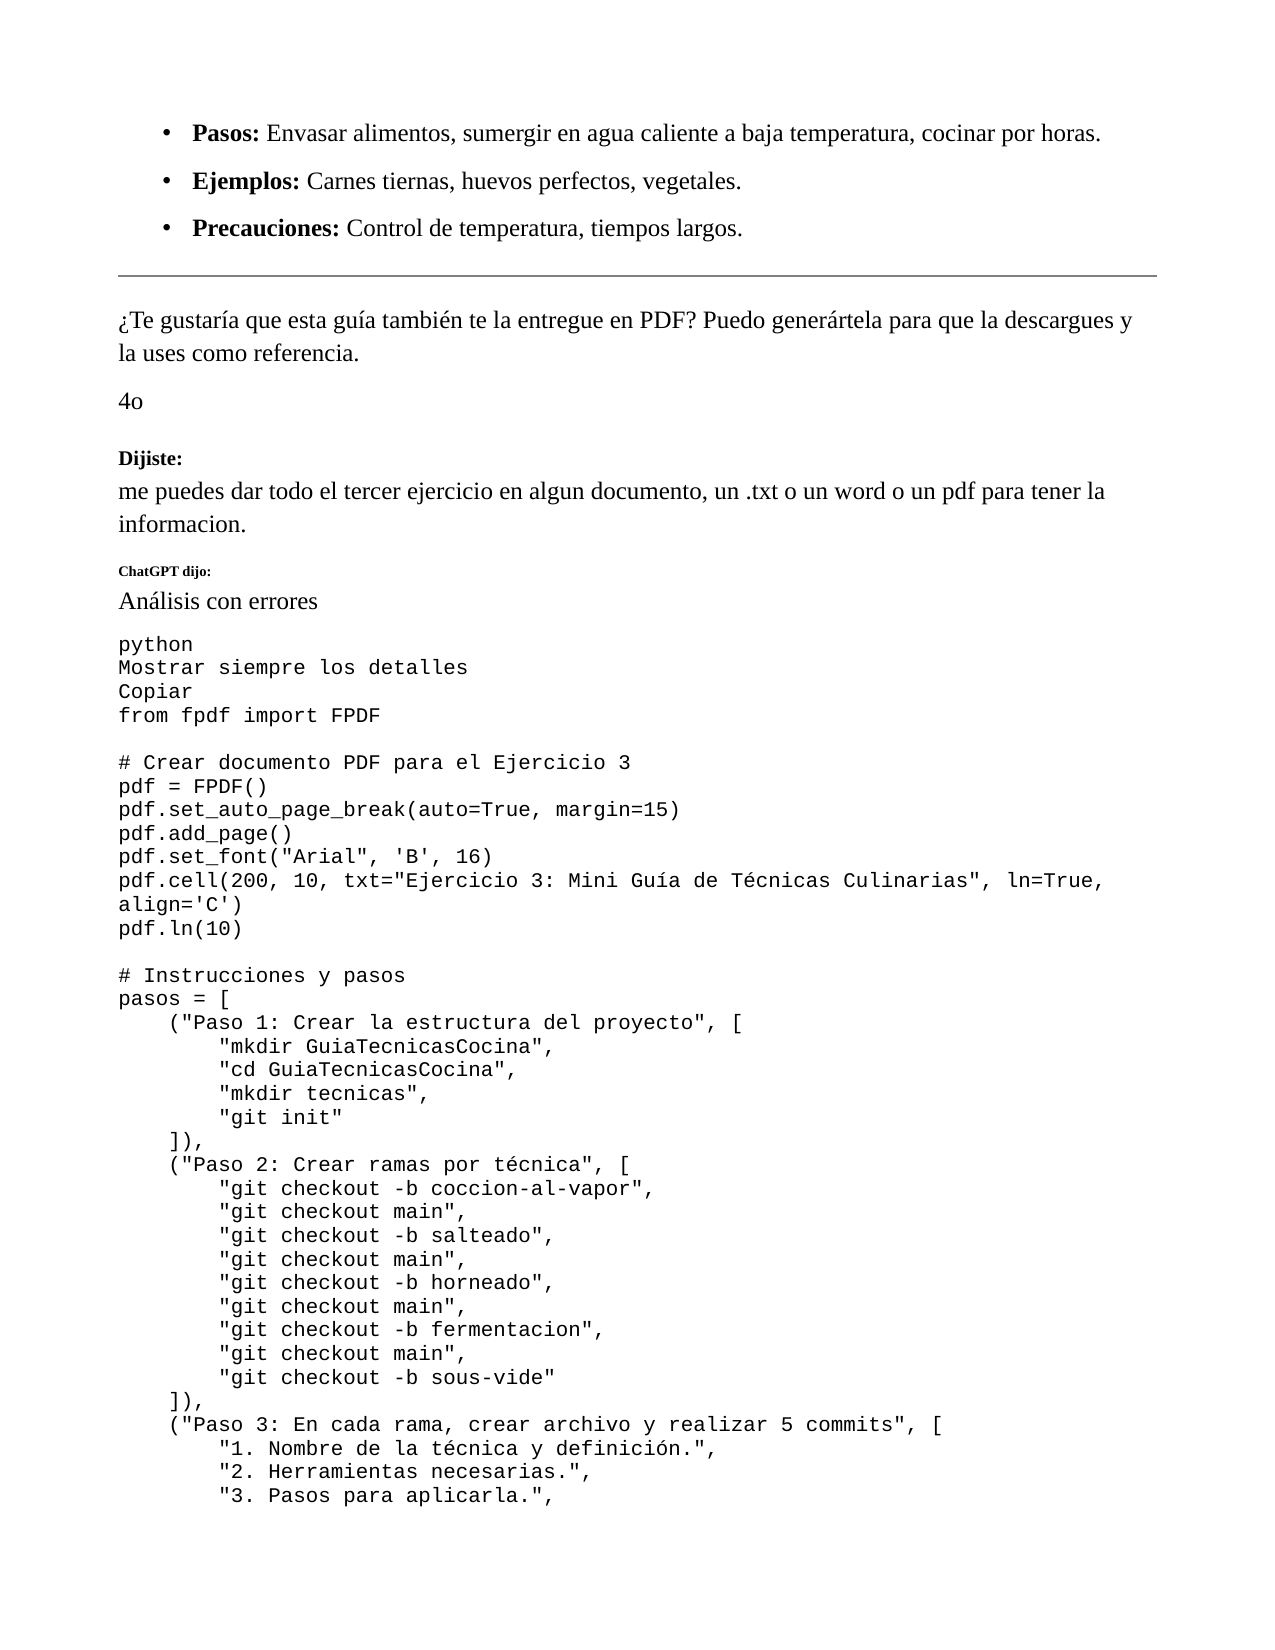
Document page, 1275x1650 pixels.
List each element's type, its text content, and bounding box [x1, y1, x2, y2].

text 4o [118, 386, 1157, 414]
text ("Paso 2: Crear ramas por técnica", [ [118, 1154, 1157, 1178]
text "git checkout -b fermentacion", [118, 1319, 1157, 1343]
text python [118, 634, 1157, 657]
text "3. Pasos para aplicarla.", [118, 1485, 1157, 1509]
text "mkdir GuiaTecnicasCocina", [118, 1036, 1157, 1059]
text "1. Nombre de la técnica y definición.", [118, 1438, 1157, 1461]
text pdf.cell(200, 10, txt="Ejercicio 3: Mini Guía de Técnicas Culinarias", ln=True, align='C') [118, 870, 1157, 917]
text pdf.add_page() [118, 823, 1157, 847]
text from fpdf import FPDF [118, 705, 1157, 728]
text "git checkout -b salteado", [118, 1225, 1157, 1248]
list Precauciones: Control de temperatura, tiempos largos. [162, 213, 1157, 242]
text "git init" [118, 1107, 1157, 1130]
text "mkdir tecnicas", [118, 1083, 1157, 1107]
text "git checkout main", [118, 1296, 1157, 1319]
list Pasos: Envasar alimentos, sumergir en agua caliente a baja temperatura, cocinar por horas. [162, 118, 1157, 147]
text "git checkout -b sous-vide" [118, 1367, 1157, 1390]
subtitle Dijiste: [118, 446, 1157, 470]
text "git checkout main", [118, 1248, 1157, 1272]
text pdf = FPDF() [118, 776, 1157, 799]
text "2. Herramientas necesarias.", [118, 1461, 1157, 1485]
text Análisis con errores [118, 586, 1157, 615]
list Ejemplos: Carnes tiernas, huevos perfectos, vegetales. [162, 166, 1157, 194]
text pdf.ln(10) [118, 917, 1157, 941]
text # Instrucciones y pasos [118, 965, 1157, 988]
text pdf.set_auto_page_break(auto=True, margin=15) [118, 799, 1157, 823]
text # Crear documento PDF para el Ejercicio 3 [118, 752, 1157, 776]
text "git checkout main", [118, 1343, 1157, 1367]
text ]), [118, 1390, 1157, 1414]
text ("Paso 3: En cada rama, crear archivo y realizar 5 commits", [ [118, 1414, 1157, 1438]
text ("Paso 1: Crear la estructura del proyecto", [ [118, 1012, 1157, 1036]
text "cd GuiaTecnicasCocina", [118, 1059, 1157, 1083]
text "git checkout -b coccion-al-vapor", [118, 1178, 1157, 1201]
text Mostrar siempre los detalles [118, 657, 1157, 681]
text ¿Te gustaría que esta guía también te la entregue en PDF? Puedo generártela para que la descargues y la uses como referencia. [118, 305, 1157, 367]
text pdf.set_font("Arial", 'B', 16) [118, 847, 1157, 870]
text me puedes dar todo el tercer ejercicio en algun documento, un .txt o un word o un pdf para tener la informacion. [118, 476, 1157, 538]
subtitle ChatGPT dijo: [118, 563, 1157, 580]
text Copiar [118, 681, 1157, 705]
text pasos = [ [118, 988, 1157, 1012]
text "git checkout main", [118, 1201, 1157, 1225]
text "git checkout -b horneado", [118, 1272, 1157, 1296]
text ]), [118, 1130, 1157, 1154]
